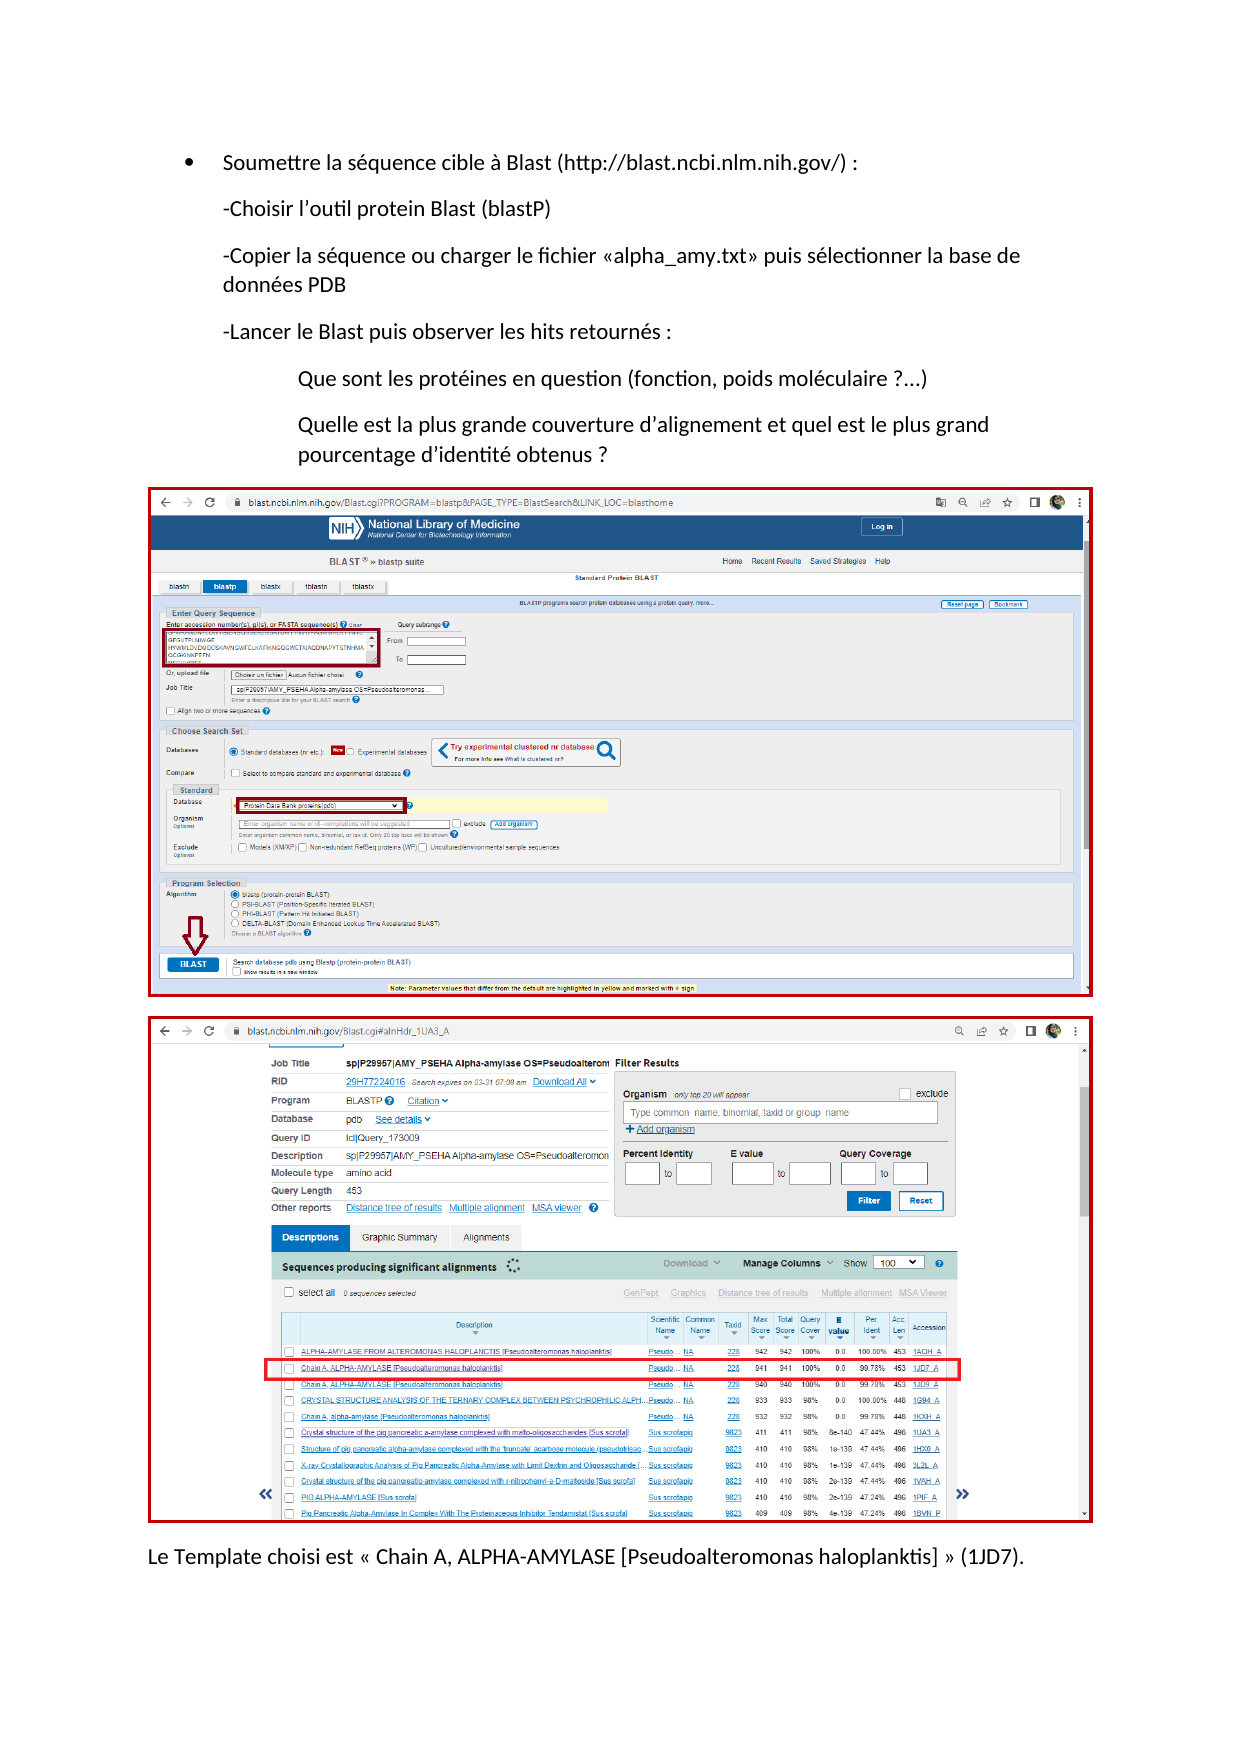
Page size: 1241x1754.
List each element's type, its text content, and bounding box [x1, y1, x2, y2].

text Le Template choisi est « Chain A, ALPHA-AMYLASE [Pseudoalteromonas haloplanktis] » (1JD7). [148, 1542, 1093, 1570]
text Quelle est la plus grande couverture d’alignement et quel est le plus grand pourcentage d’identité obtenus ? [298, 410, 1093, 468]
text -Copier la séquence ou charger le fichier «alpha_amy.txt» puis sélectionner la base de données PDB [223, 241, 1093, 299]
list Soumettre la séquence cible à Blast (http://blast.ncbi.nlm.nih.gov/) : [185, 148, 1093, 176]
text -Choisir l’outil protein Blast (blastP) [223, 194, 1093, 222]
text -Lancer le Blast puis observer les hits retournés : [223, 317, 1093, 345]
text Que sont les protéines en question (fonction, poids moléculaire ?...) [298, 364, 1093, 392]
